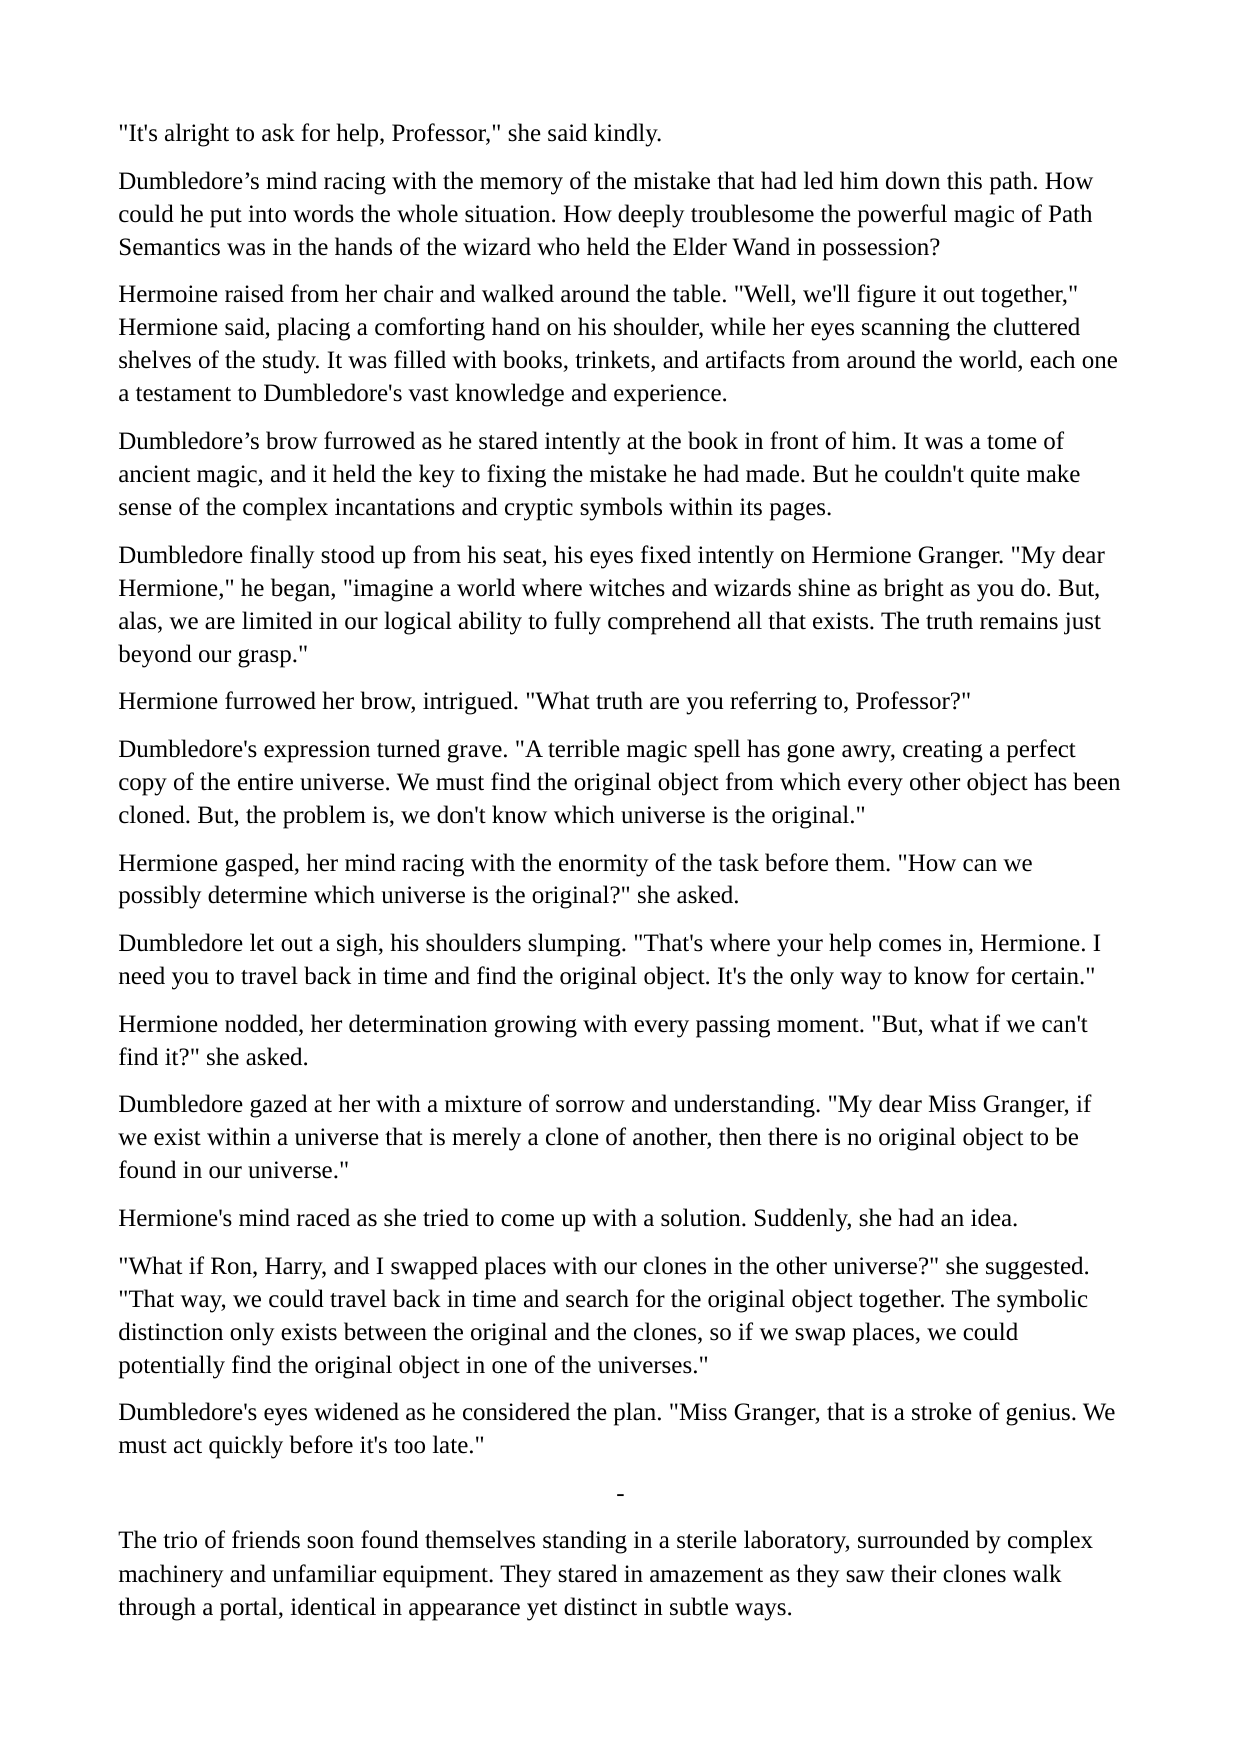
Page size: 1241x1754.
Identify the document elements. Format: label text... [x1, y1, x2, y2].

text Dumbledore's expression turned grave. "A terrible magic spell has gone awry, creating a perfect copy of the entire universe. We must find the original object from which every other object has been cloned. But, the problem is, we don't know which universe is the original." [118, 734, 1122, 829]
text Hermione's mind raced as she tried to come up with a solution. Suddenly, she had an idea. [118, 1203, 1122, 1232]
text Dumbledore's eyes widened as he considered the plan. "Miss Granger, that is a stroke of genius. We must act quickly before it's too late." [118, 1397, 1122, 1459]
text - [118, 1478, 1122, 1507]
text "What if Ron, Harry, and I swapped places with our clones in the other universe?" she suggested. "That way, we could travel back in time and search for the original object together. The symbolic distinction only exists between the original and the clones, so if we swap places, we could potentially find the original object in one of the universes." [118, 1251, 1122, 1378]
text Hermione gasped, her mind racing with the enormity of the task before them. "How can we possibly determine which universe is the original?" she asked. [118, 848, 1122, 909]
text Dumbledore let out a sigh, his shoulders slumping. "That's where your help comes in, Hermione. I need you to travel back in time and find the original object. It's the only way to know for certain." [118, 928, 1122, 990]
text Hermoine raised from her chair and walked around the table. "Well, we'll figure it out together," Hermione said, placing a comforting hand on his shoulder, while her eyes scanning the cluttered shelves of the study. It was filled with books, trinkets, and artifacts from around the world, each one a testament to Dumbledore's vast knowledge and experience. [118, 279, 1122, 407]
text Dumbledore’s mind racing with the memory of the mistake that had led him down this path. How could he put into words the whole situation. How deeply troublesome the powerful magic of Path Semantics was in the hands of the wizard who held the Elder Wand in possession? [118, 166, 1122, 261]
text Dumbledore’s brow furrowed as he stared intently at the book in front of him. It was a tome of ancient magic, and it held the key to fixing the mistake he had made. But he couldn't quite make sense of the complex incantations and cryptic symbols within its pages. [118, 426, 1122, 521]
text "It's alright to ask for help, Professor," she said kindly. [118, 118, 1122, 147]
text Hermione nodded, her determination growing with every passing moment. "But, what if we can't find it?" she asked. [118, 1009, 1122, 1071]
text Dumbledore gazed at her with a mixture of sorrow and understanding. "My dear Miss Granger, if we exist within a universe that is merely a clone of another, then there is no original object to be found in our universe." [118, 1089, 1122, 1184]
text Dumbledore finally stood up from his seat, his eyes fixed intently on Hermione Granger. "My dear Hermione," he began, "imagine a world where witches and wizards shine as bright as you do. But, alas, we are limited in our logical ability to fully comprehend all that exists. The truth remains just beyond our grasp." [118, 540, 1122, 667]
text The trio of friends soon found themselves standing in a sterile laboratory, surrounded by complex machinery and unfamiliar equipment. They stared in amazement as they saw their clones walk through a portal, identical in appearance yet distinct in subtle ways. [118, 1526, 1122, 1620]
text Hermione furrowed her brow, intrigued. "What truth are you referring to, Professor?" [118, 686, 1122, 715]
